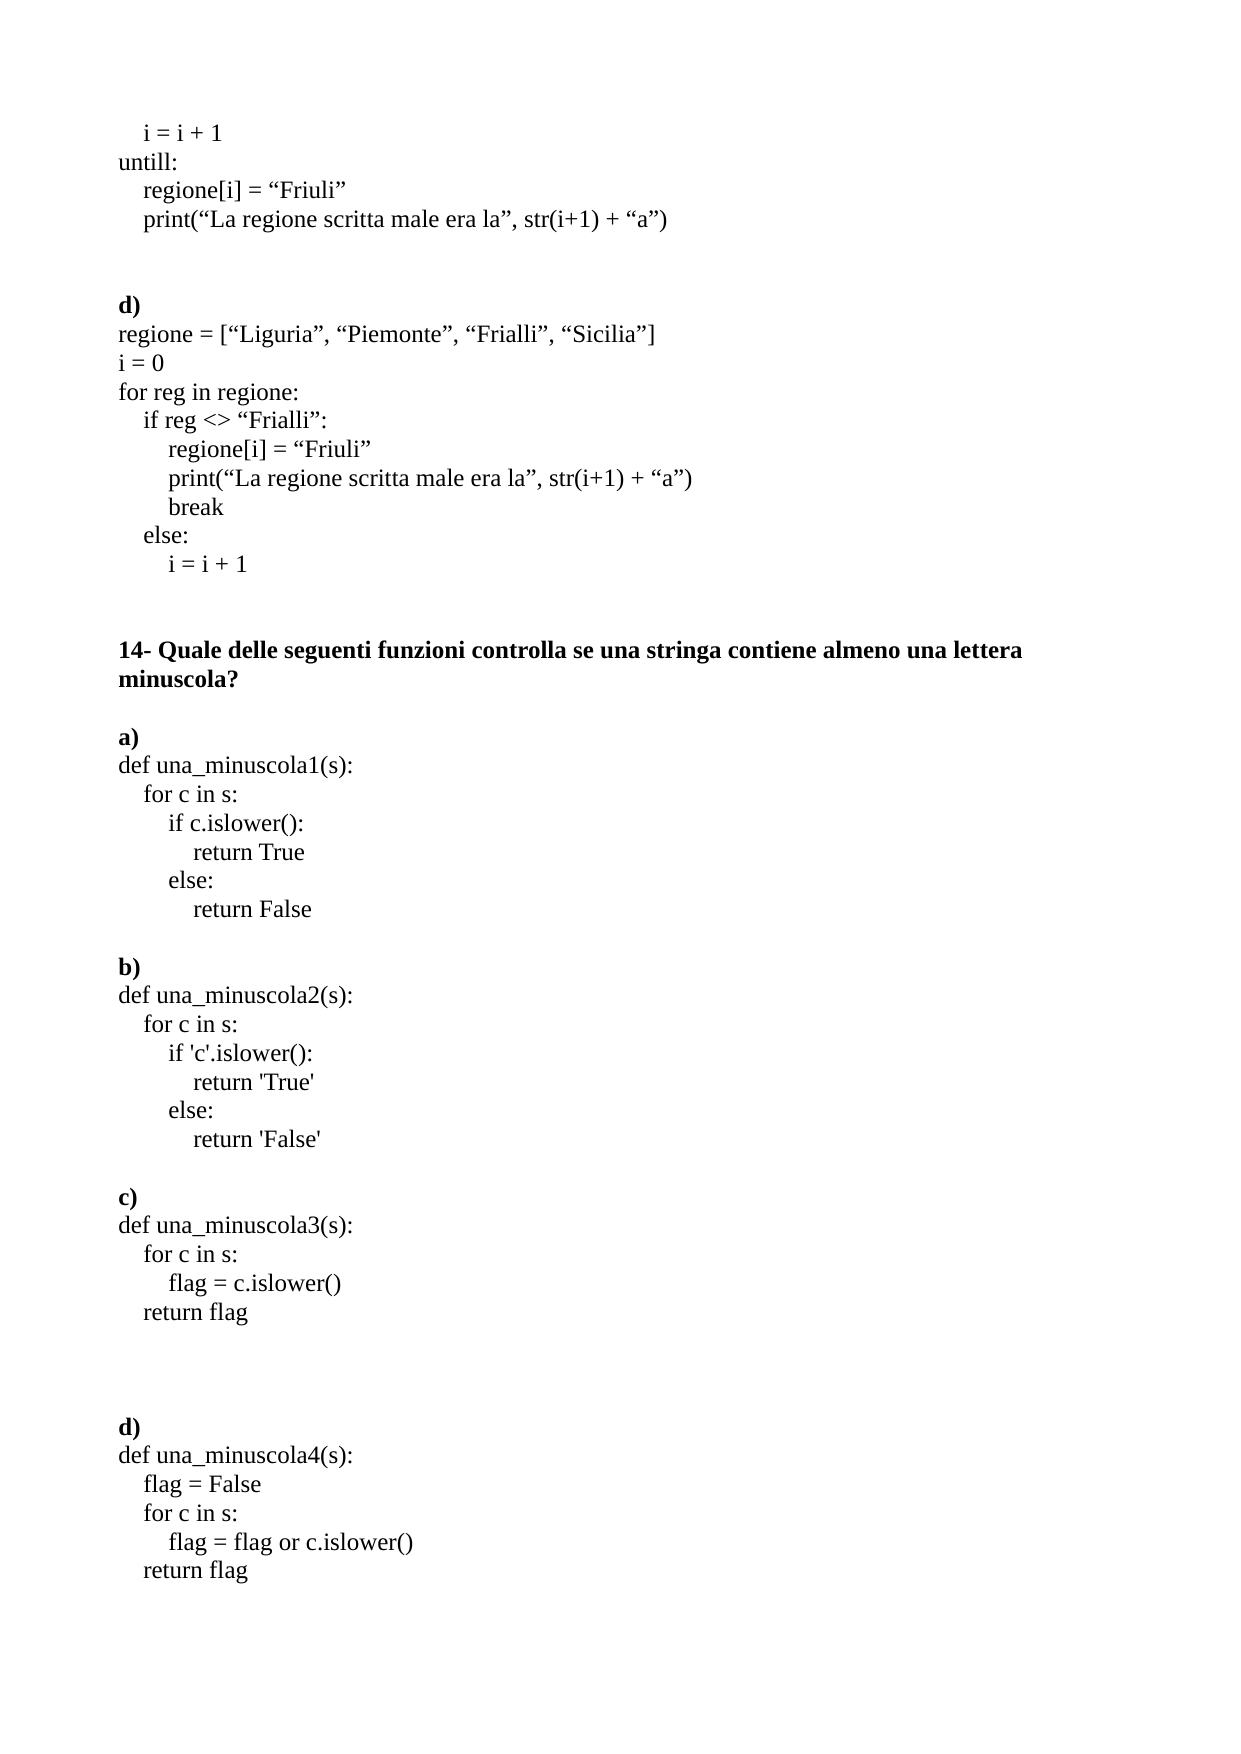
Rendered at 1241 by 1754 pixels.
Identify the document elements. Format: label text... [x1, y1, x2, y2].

text def una_minuscola3(s): [118, 1211, 1122, 1239]
text b) [118, 952, 1122, 981]
text flag = c.islower() [118, 1268, 1122, 1297]
text for c in s: [118, 1239, 1122, 1268]
text return flag [118, 1297, 1122, 1326]
text if reg <> “Frialli”: [118, 406, 1122, 434]
text for reg in regione: [118, 377, 1122, 406]
text regione[i] = “Friuli” [118, 434, 1122, 463]
text untill: [118, 147, 1122, 176]
text for c in s: [118, 1498, 1122, 1527]
text print(“La regione scritta male era la”, str(i+1) + “a”) [118, 204, 1122, 233]
text def una_minuscola4(s): [118, 1441, 1122, 1469]
text else: [118, 521, 1122, 549]
text return False [118, 894, 1122, 923]
text flag = False [118, 1469, 1122, 1498]
text if c.islower(): [118, 808, 1122, 837]
text break [118, 492, 1122, 521]
text a) [118, 722, 1122, 751]
text return True [118, 837, 1122, 866]
text return 'True' [118, 1067, 1122, 1096]
text c) [118, 1182, 1122, 1211]
text for c in s: [118, 779, 1122, 808]
text d) [118, 1412, 1122, 1441]
text i = i + 1 [118, 549, 1122, 578]
text return flag [118, 1556, 1122, 1584]
text i = i + 1 [118, 118, 1122, 147]
text i = 0 [118, 348, 1122, 377]
text d) [118, 291, 1122, 319]
text else: [118, 1096, 1122, 1124]
text if 'c'.islower(): [118, 1038, 1122, 1067]
text 14- Quale delle seguenti funzioni controlla se una stringa contiene almeno una lettera minuscola? [118, 636, 1122, 693]
text return 'False' [118, 1124, 1122, 1153]
text for c in s: [118, 1009, 1122, 1038]
text flag = flag or c.islower() [118, 1527, 1122, 1556]
text print(“La regione scritta male era la”, str(i+1) + “a”) [118, 463, 1122, 492]
text regione = [“Liguria”, “Piemonte”, “Frialli”, “Sicilia”] [118, 319, 1122, 348]
text regione[i] = “Friuli” [118, 176, 1122, 204]
text else: [118, 866, 1122, 894]
text def una_minuscola1(s): [118, 751, 1122, 779]
text def una_minuscola2(s): [118, 981, 1122, 1009]
